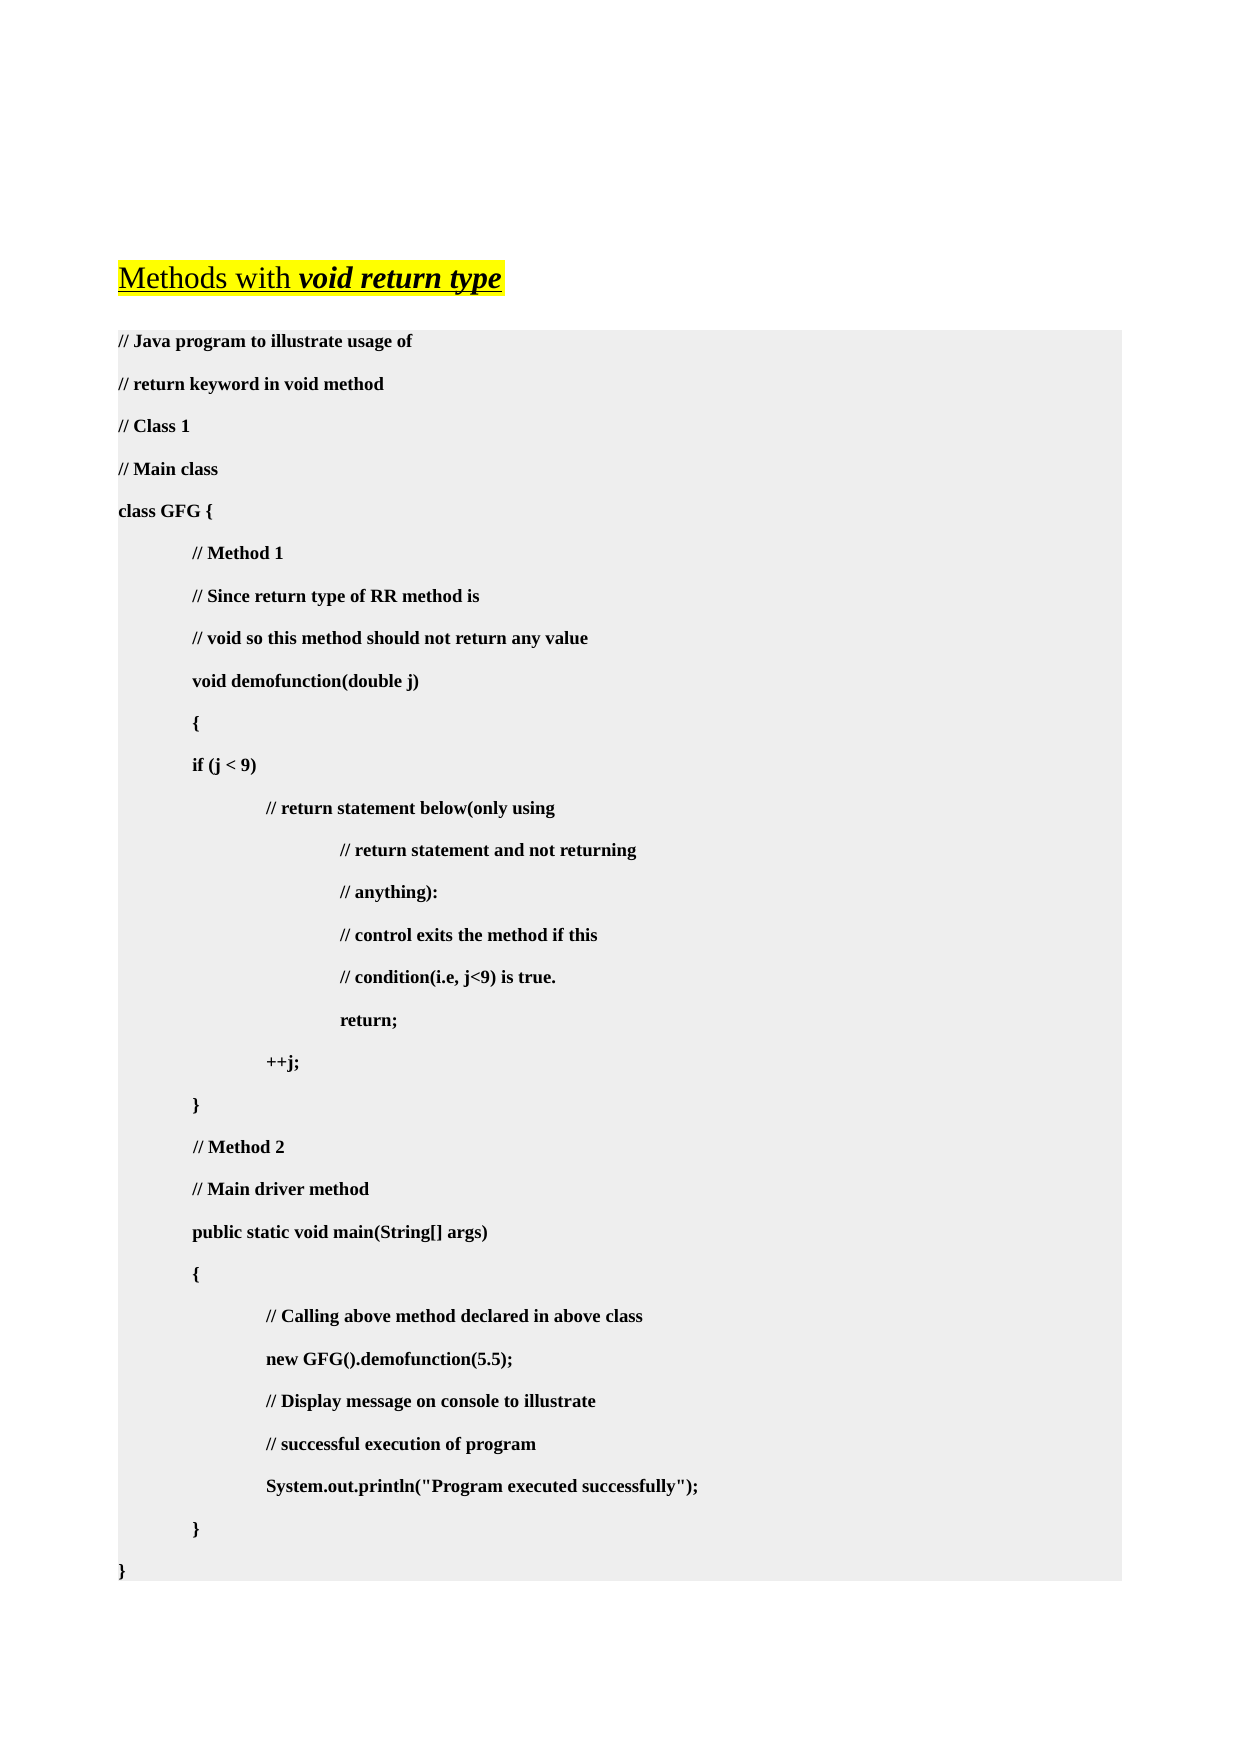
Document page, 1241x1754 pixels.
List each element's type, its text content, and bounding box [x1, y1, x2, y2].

text // Display message on console to illustrate [118, 1390, 1122, 1412]
text new GFG().demofunction(5.5); [118, 1348, 1122, 1369]
text { [118, 1263, 1122, 1284]
text // condition(i.e, j<9) is true. [118, 966, 1122, 988]
text // return keyword in void method [118, 373, 1122, 394]
text } [118, 1093, 1122, 1115]
text void demofunction(double j) [118, 669, 1122, 691]
text public static void main(String[] args) [118, 1221, 1122, 1242]
text // void so this method should not return any value [118, 627, 1122, 649]
text } [118, 1560, 1122, 1581]
text } [118, 1517, 1122, 1539]
text Methods with void return type [118, 259, 1122, 296]
text System.out.println("Program executed successfully"); [118, 1475, 1122, 1497]
text // control exits the method if this [118, 924, 1122, 945]
text // Main class [118, 457, 1122, 479]
text // Method 2 [118, 1136, 1122, 1157]
text // Calling above method declared in above class [118, 1305, 1122, 1327]
text // Main driver method [118, 1178, 1122, 1200]
text // successful execution of program [118, 1433, 1122, 1454]
text return; [118, 1009, 1122, 1030]
text // return statement below(only using [118, 797, 1122, 818]
text { [118, 712, 1122, 733]
text ++j; [118, 1051, 1122, 1073]
text // return statement and not returning [118, 839, 1122, 861]
text // Class 1 [118, 415, 1122, 437]
text if (j < 9) [118, 754, 1122, 776]
text class GFG { [118, 500, 1122, 521]
text // Since return type of RR method is [118, 585, 1122, 606]
text // anything): [118, 881, 1122, 903]
text // Method 1 [118, 542, 1122, 564]
text // Java program to illustrate usage of [118, 330, 1122, 352]
